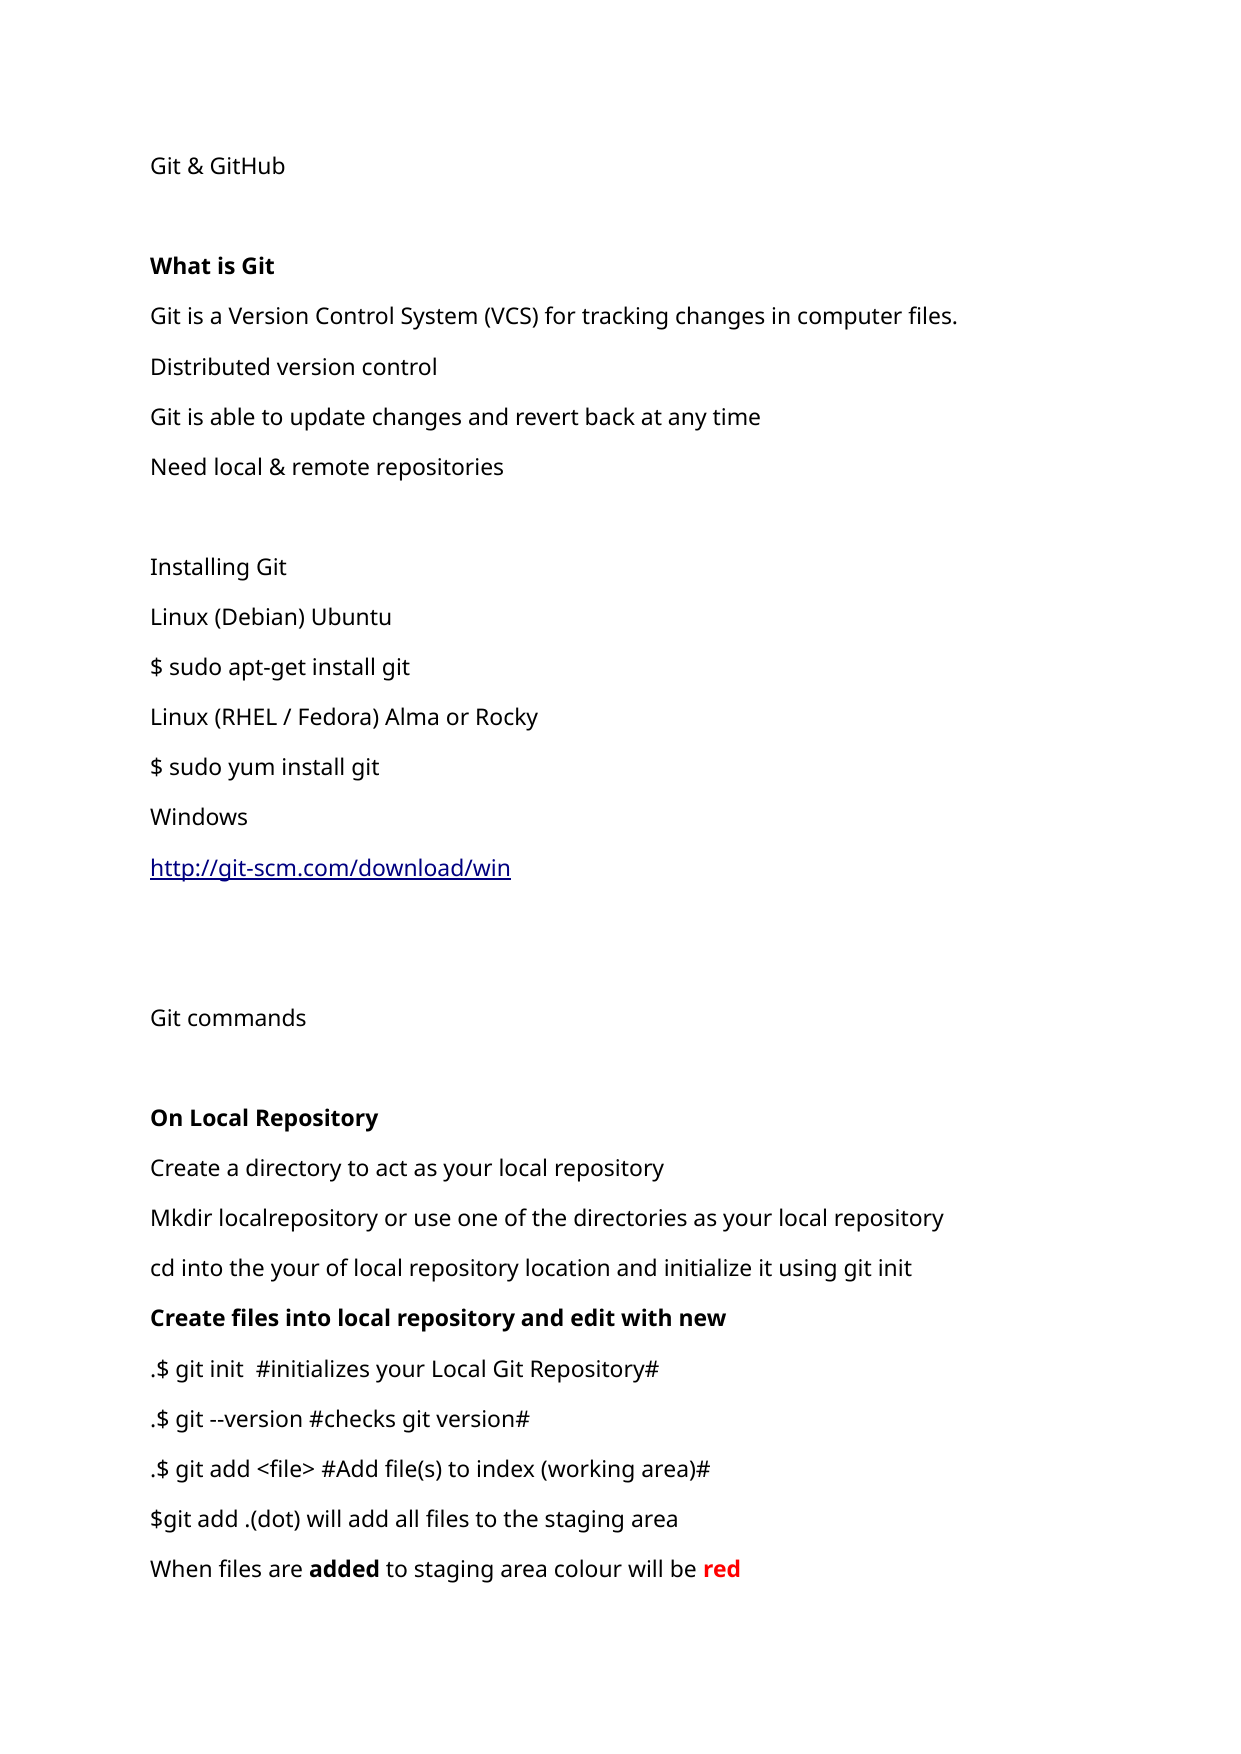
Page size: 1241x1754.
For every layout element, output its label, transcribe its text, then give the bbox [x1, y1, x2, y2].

text Installing Git [150, 551, 1090, 582]
text .$ git init #initializes your Local Git Repository# [150, 1352, 1090, 1384]
text Windows [150, 801, 1090, 833]
text Git is able to update changes and revert back at any time [150, 401, 1090, 432]
text Git commands [150, 1002, 1090, 1033]
text Git & GitHub [150, 150, 1090, 181]
text Linux (Debian) Ubuntu [150, 601, 1090, 632]
text $ sudo yum install git [150, 751, 1090, 782]
text Need local & remote repositories [150, 451, 1090, 482]
text Linux (RHEL / Fedora) Alma or Rocky [150, 701, 1090, 732]
text cd into the your of local repository location and initialize it using git init [150, 1252, 1090, 1283]
text Create files into local repository and edit with new [150, 1302, 1090, 1334]
text http://git-scm.com/download/win [150, 851, 1090, 883]
text What is Git [150, 250, 1090, 281]
text $ sudo apt-get install git [150, 651, 1090, 682]
text Mkdir localrepository or use one of the directories as your local repository [150, 1202, 1090, 1233]
text Git is a Version Control System (VCS) for tracking changes in computer files. [150, 300, 1090, 332]
text .$ git add <file> #Add file(s) to index (working area)# [150, 1453, 1090, 1484]
text Create a directory to act as your local repository [150, 1152, 1090, 1183]
text When files are added to staging area colour will be red [150, 1553, 1090, 1584]
text Distributed version control [150, 350, 1090, 382]
text $git add .(dot) will add all files to the staging area [150, 1503, 1090, 1534]
text On Local Repository [150, 1102, 1090, 1133]
text .$ git --version #checks git version# [150, 1403, 1090, 1434]
